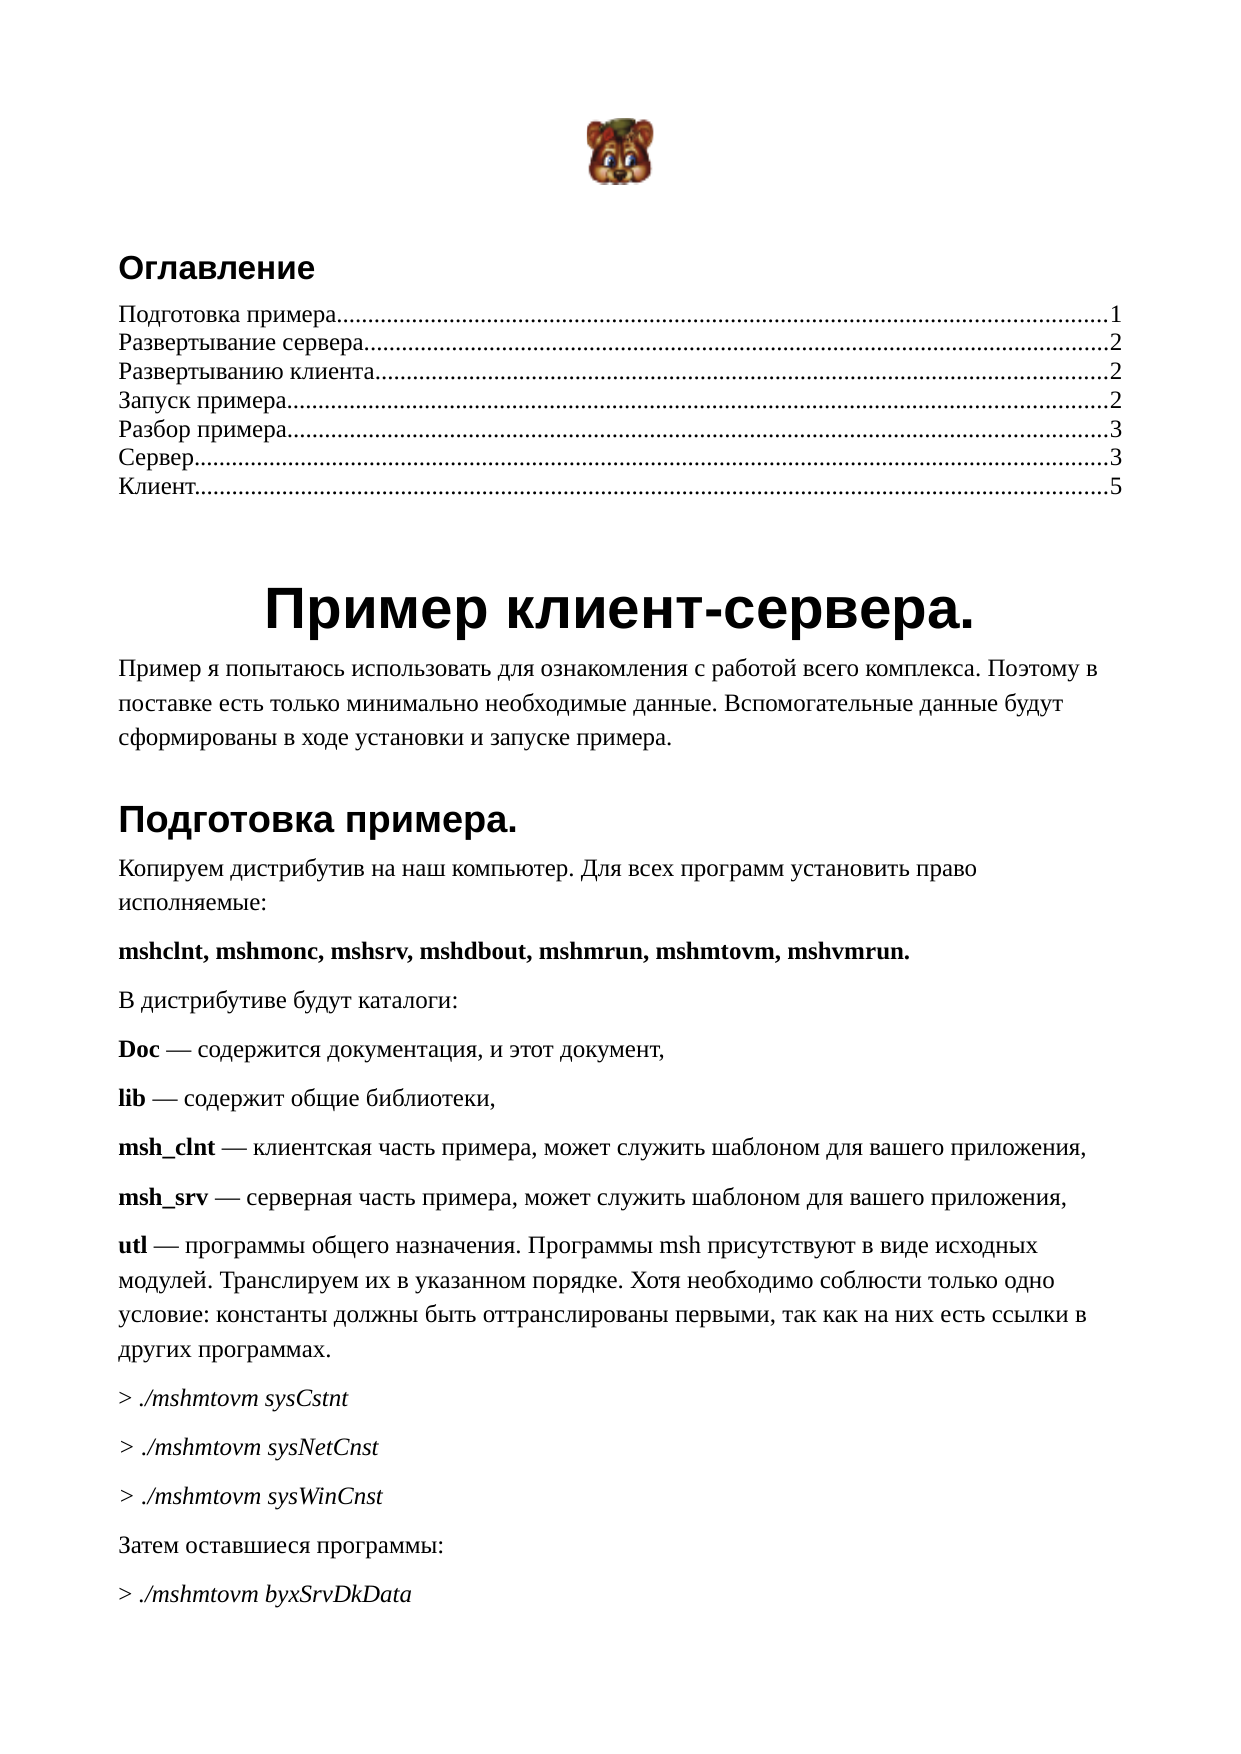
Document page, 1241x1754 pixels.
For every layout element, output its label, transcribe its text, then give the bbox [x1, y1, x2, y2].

text Подготовка примера. 1 [118, 299, 1122, 327]
text lib — содержит общие библиотеки, [118, 1083, 1122, 1112]
text > ./mshmtovm sysNetCnst [118, 1432, 1122, 1461]
text Копируем дистрибутив на наш компьютер. Для всех программ установить право исполняемые: [118, 853, 1122, 916]
text Запуск примера. 2 [118, 385, 1122, 414]
text > ./mshmtovm sysCstnt [118, 1383, 1122, 1412]
text Пример я попытаюсь использовать для ознакомления с работой всего комплекса. Поэтому в поставке есть только минимально необходимые данные. Вспомогательные данные будут сформированы в ходе установки и запуске примера. [118, 653, 1122, 751]
text Затем оставшиеся программы: [118, 1530, 1122, 1559]
picture [586, 118, 654, 185]
title Пример клиент-сервера. [118, 574, 1122, 641]
text msh_srv — серверная часть примера, может служить шаблоном для вашего приложения, [118, 1182, 1122, 1210]
text Doc — содержится документация, и этот документ, [118, 1034, 1122, 1063]
text Развертывание сервера. 2 [118, 327, 1122, 356]
text mshclnt, mshmonc, mshsrv, mshdbout, mshmrun, mshmtovm, mshvmrun. [118, 936, 1122, 965]
text msh_clnt — клиентская часть примера, может служить шаблоном для вашего приложения, [118, 1132, 1122, 1161]
subtitle Подготовка примера. [118, 797, 1122, 840]
text Развертыванию клиента. 2 [118, 356, 1122, 385]
text > ./mshmtovm sysWinCnst [118, 1481, 1122, 1510]
text Сервер. 3 [118, 442, 1122, 471]
text Разбор примера. 3 [118, 414, 1122, 442]
text > ./mshmtovm byxSrvDkData [118, 1579, 1122, 1608]
text utl — программы общего назначения. Программы msh присутствуют в виде исходных модулей. Транслируем их в указанном порядке. Хотя необходимо соблюсти только одно условие: константы должны быть оттранслированы первыми, так как на них есть ссылки в других программах. [118, 1231, 1122, 1363]
text Клиент. 5 [118, 471, 1122, 500]
text В дистрибутиве будут каталоги: [118, 985, 1122, 1014]
subtitle Оглавление [118, 248, 1122, 286]
